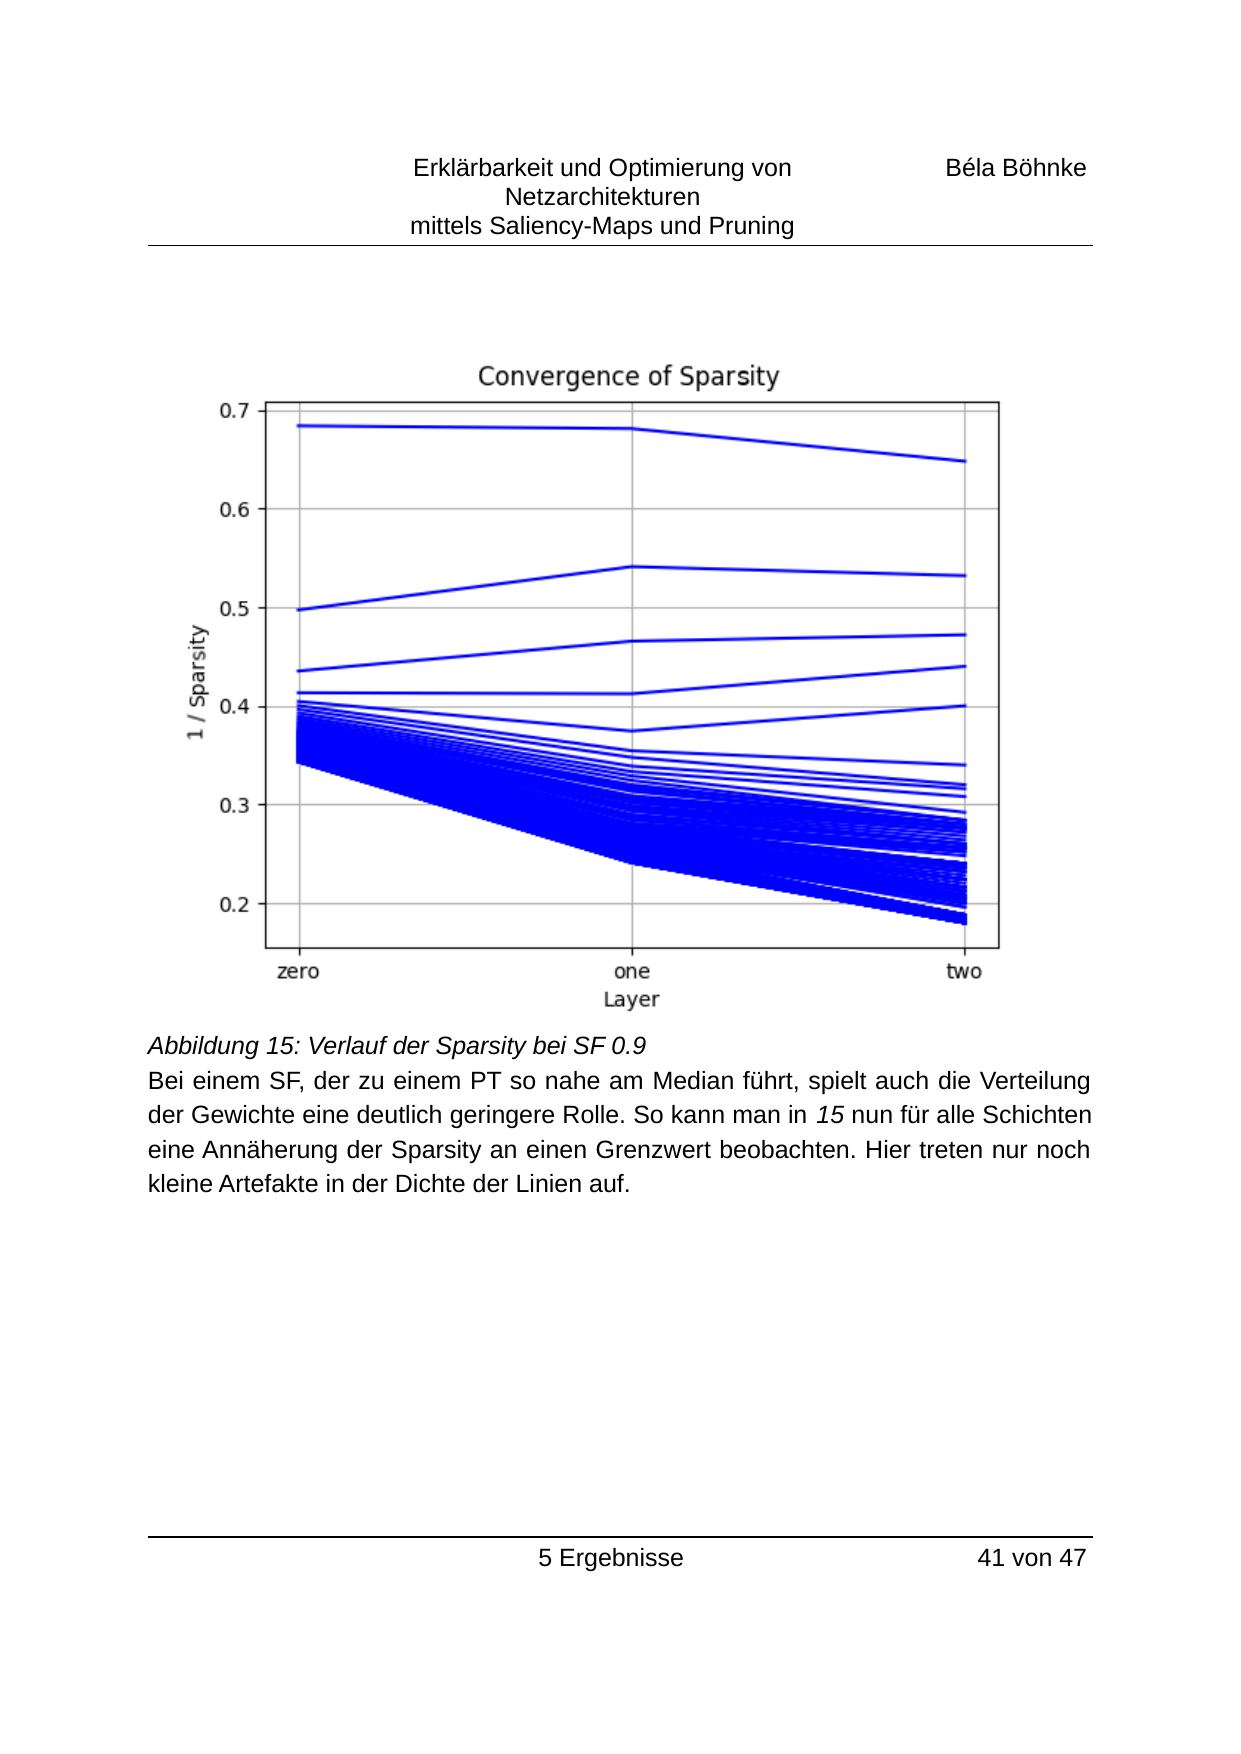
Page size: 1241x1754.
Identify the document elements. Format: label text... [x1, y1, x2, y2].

text Bei einem SF, der zu einem PT so nahe am Median führt, spielt auch die Verteilung der Gewichte eine deutlich geringere Rolle. So kann man in Abbildung 15 nun für alle Schichten eine Annäherung der Sparsity an einen Grenzwert beobachten. Hier treten nur noch kleine Artefakte in der Dichte der Linien auf. [148, 304, 1093, 317]
text Bei einem SF, der zu einem PT so nahe am Median führt, spielt auch die Verteilung der Gewichte eine deutlich geringere Rolle. So kann man in Abbildung 15 nun für alle Schichten eine Annäherung der Sparsity an einen Grenzwert beobachten. Hier treten nur noch kleine Artefakte in der Dichte der Linien auf. [148, 1060, 1093, 1198]
picture [147, 317, 1093, 1026]
text Abbildung 15: Verlauf der Sparsity bei SF 0.9 [148, 1026, 1093, 1060]
